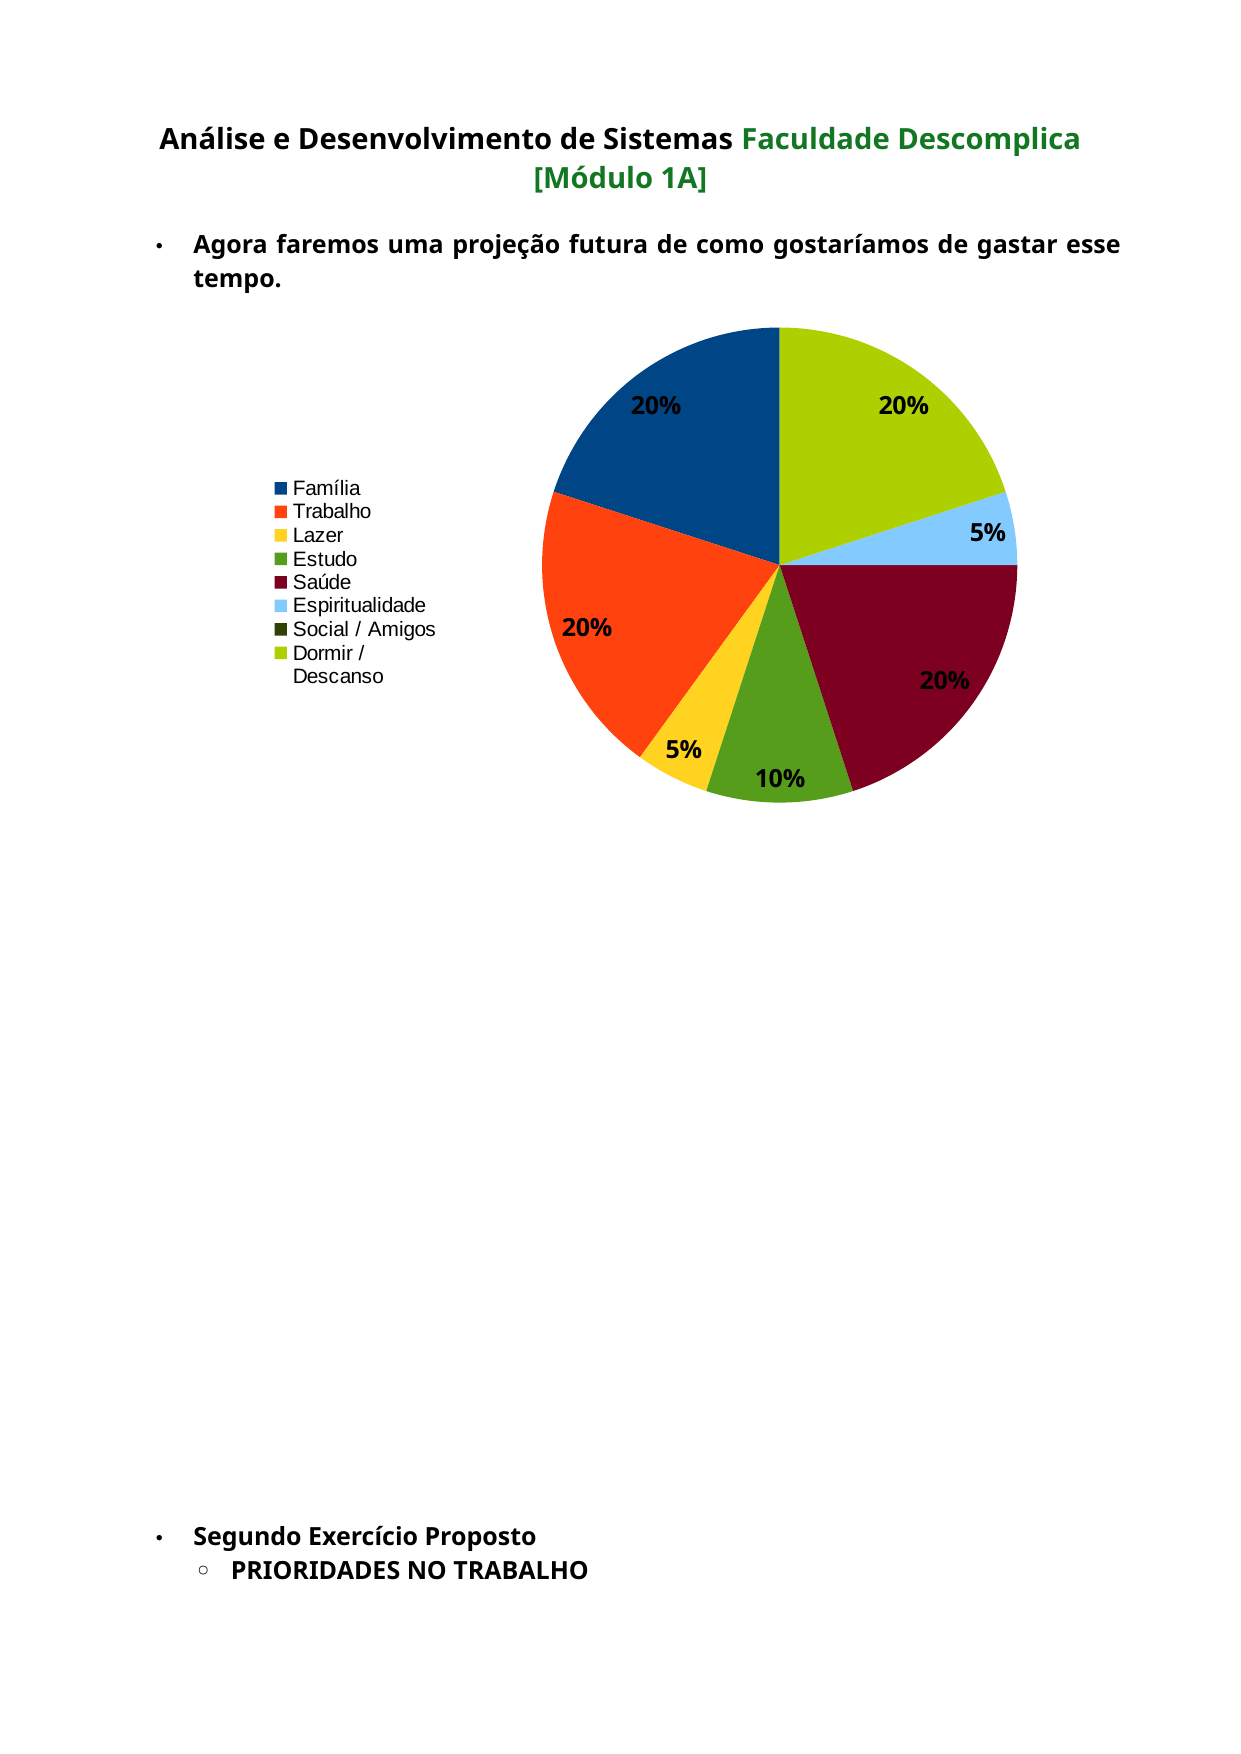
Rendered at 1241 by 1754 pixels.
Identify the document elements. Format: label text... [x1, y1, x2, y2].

list PRIORIDADES NO TRABALHO [193, 1553, 1122, 1587]
list Agora faremos uma projeção futura de como gostaríamos de gastar esse tempo. [156, 227, 1122, 295]
list Segundo Exercício Proposto [156, 1519, 1122, 1553]
